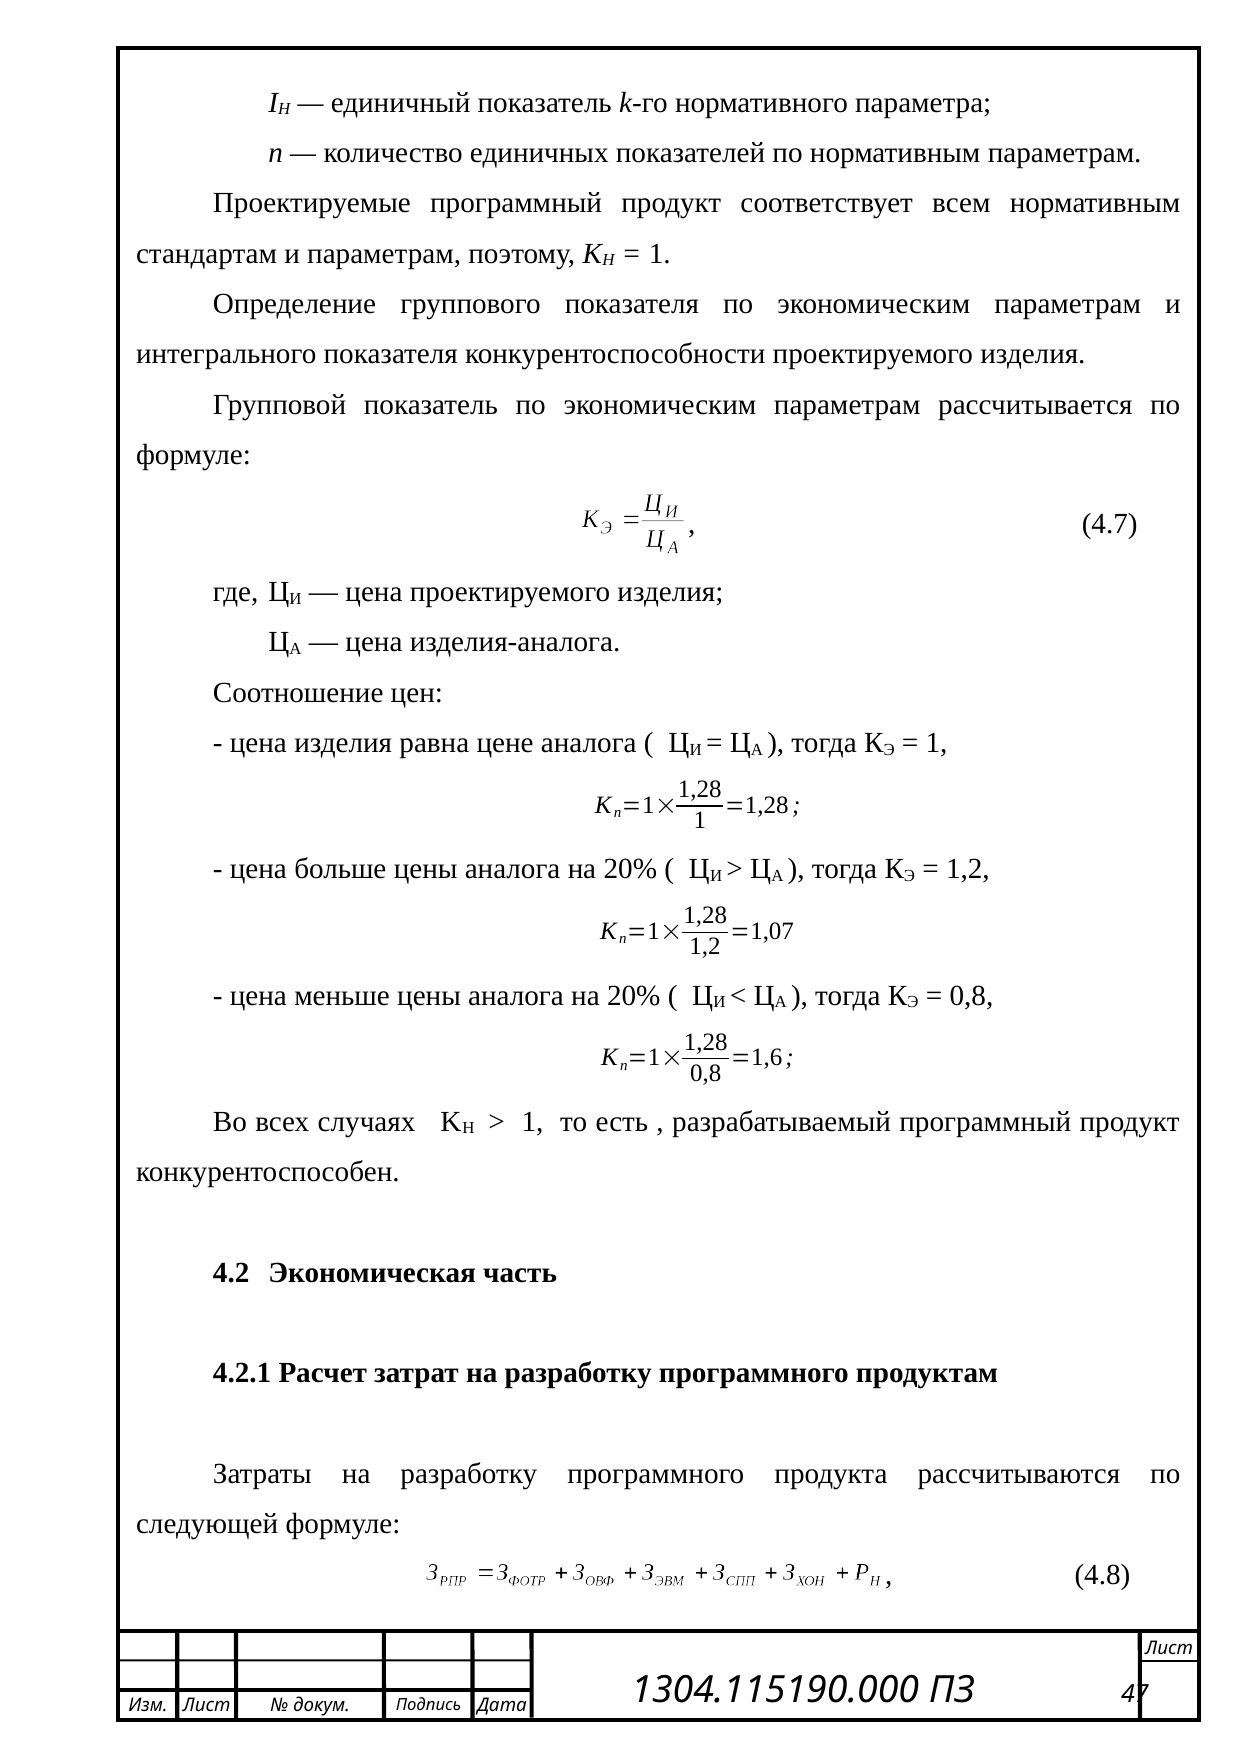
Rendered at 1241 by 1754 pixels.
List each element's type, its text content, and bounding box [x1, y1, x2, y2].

text Проектируемые программный продукт соответствует всем нормативным стандартам и параметрам, поэтому, KH = 1. [136, 186, 1181, 269]
text - цена меньше цены аналога на 20% ( ЦИ < ЦА ), тогда КЭ = 0,8, [136, 978, 1181, 1011]
text Групповой показатель по экономическим параметрам рассчитывается по формуле: [136, 387, 1181, 471]
text Определение группового показателя по экономическим параметрам и интегрального показателя конкурентоспособности проектируемого изделия. [136, 286, 1181, 370]
text ЦА — цена изделия-аналога. [136, 624, 1181, 658]
text - цена изделия равна цене аналога ( ЦИ = ЦА ), тогда КЭ = 1, [136, 725, 1181, 759]
text Во всех случаях KH > 1, то есть , разрабатываемый программный продукт конкурентоспособен. [136, 1104, 1181, 1188]
list Экономическая часть [136, 1255, 1181, 1288]
text Затраты на разработку программного продукта рассчитываются по следующей формуле: [136, 1456, 1181, 1540]
text где, ЦИ — цена проектируемого изделия; [136, 574, 1181, 608]
text , (4.7) [136, 487, 1181, 557]
text , (4.8) [136, 1557, 1181, 1590]
text n — количество единичных показателей по нормативным параметрам. [136, 135, 1181, 169]
text Соотношение цен: [136, 675, 1181, 708]
text 4.2.1 Расчет затрат на разработку программного продуктам [136, 1356, 1181, 1389]
text IH — единичный показатель k-го нормативного параметра; [136, 85, 1181, 118]
text - цена больше цены аналога на 20% ( ЦИ > ЦА ), тогда КЭ = 1,2, [136, 851, 1181, 885]
